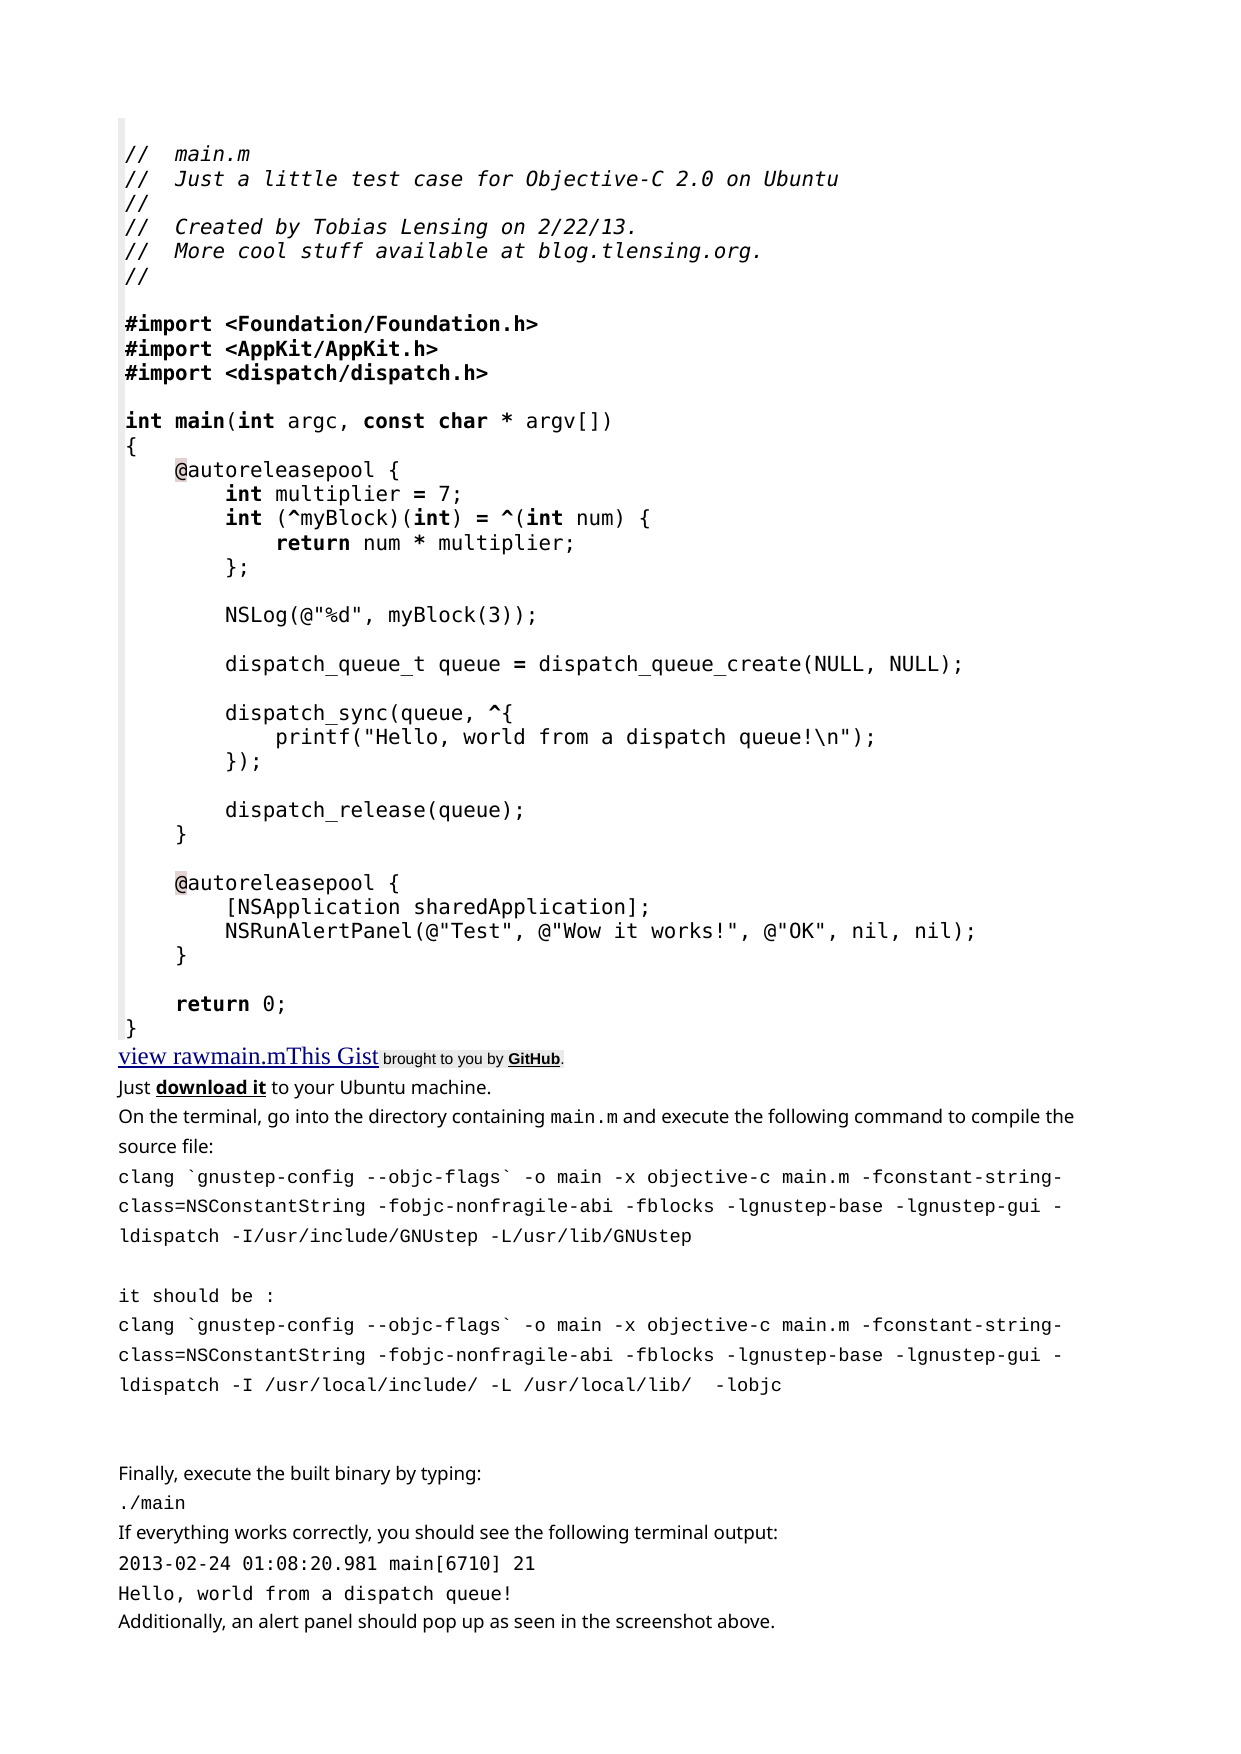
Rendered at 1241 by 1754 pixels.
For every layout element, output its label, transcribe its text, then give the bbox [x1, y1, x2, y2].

text it should be : [118, 1278, 1122, 1308]
text Just download it to your Ubuntu machine. [118, 1070, 1122, 1100]
text clang `gnustep-config --objc-flags` -o main -x objective-c main.m -fconstant-string-class=NSConstantString -fobjc-nonfragile-abi -fblocks -lgnustep-base -lgnustep-gui -ldispatch -I/usr/include/GNUstep -L/usr/lib/GNUstep [118, 1159, 1122, 1248]
text 2013-02-24 01:08:20.981 main[6710] 21 [118, 1545, 1122, 1575]
text Hello, world from a dispatch queue! [118, 1575, 1122, 1604]
text clang `gnustep-config --objc-flags` -o main -x objective-c main.m -fconstant-string-class=NSConstantString -fobjc-nonfragile-abi -fblocks -lgnustep-base -lgnustep-gui -ldispatch -I /usr/local/include/ -L /usr/local/lib/ -lobjc [118, 1308, 1122, 1397]
table_header // main.m // Just a little test case for Objective-C 2.0 on Ubuntu // // Created by Tobias Lensing on 2/22/13. // More cool stuff available at blog.tlensing.org. // #import <Foundation/Foundation.h> #import <AppKit/AppKit.h> #import <dispatch/dispatch.h> int main(int argc, const char * argv[]) { @autoreleasepool { int multiplier = 7; int (^myBlock)(int) = ^(int num) { return num * multiplier; }; NSLog(@"%d", myBlock(3)); dispatch_queue_t queue = dispatch_queue_create(NULL, NULL); dispatch_sync(queue, ^{ printf("Hello, world from a dispatch queue!\n"); }); dispatch_release(queue); } @autoreleasepool { [NSApplication sharedApplication]; NSRunAlertPanel(@"Test", @"Wow it works!", @"OK", nil, nil); } return 0; } [125, 118, 1240, 1040]
text view rawmain.mThis Gist brought to you by GitHub. [118, 1040, 1122, 1070]
text ./main [118, 1486, 1122, 1515]
text Additionally, an alert panel should pop up as seen in the screenshot above. [118, 1604, 1122, 1634]
text On the terminal, go into the directory containing main.m and execute the following command to compile the source file: [118, 1100, 1122, 1159]
table_header [118, 118, 125, 1040]
text Finally, execute the built binary by typing: [118, 1456, 1122, 1486]
text If everything works correctly, you should see the following terminal output: [118, 1515, 1122, 1545]
